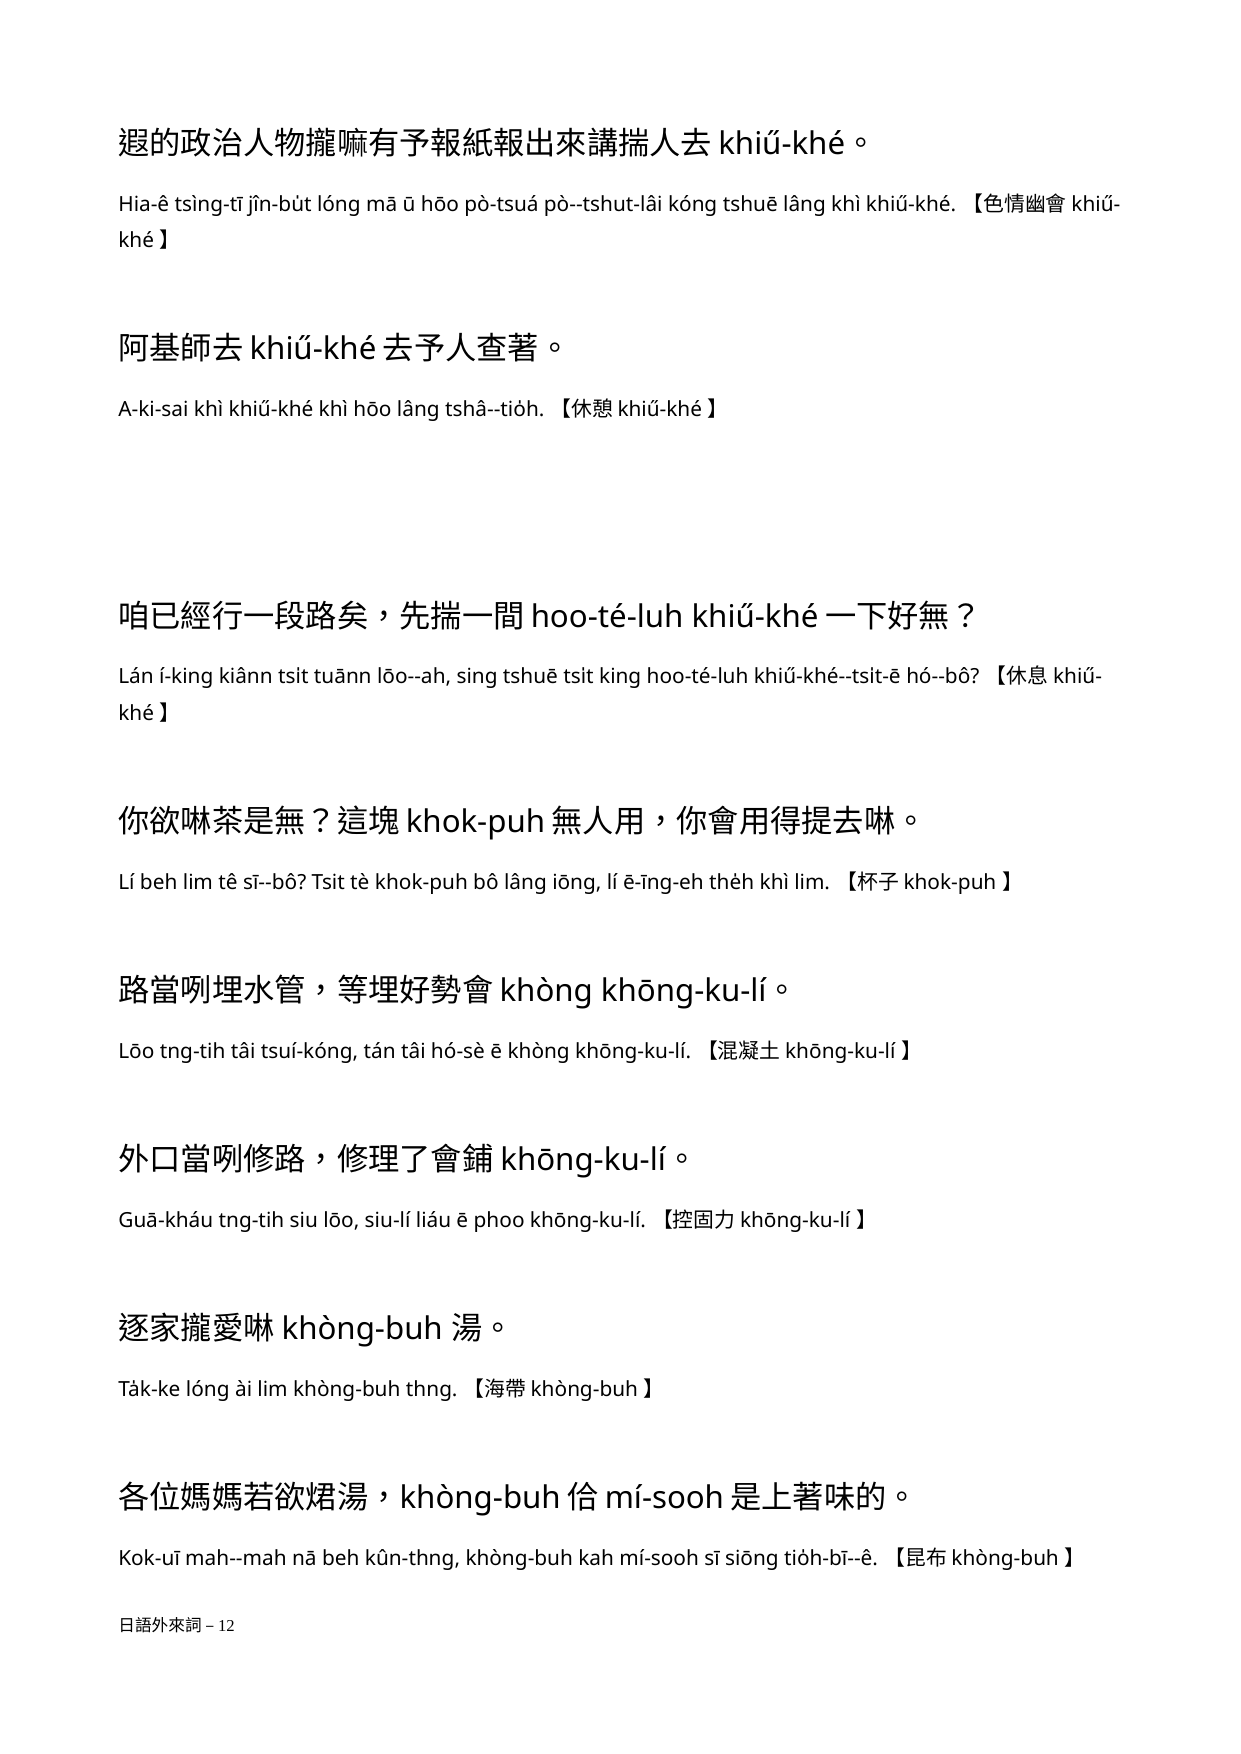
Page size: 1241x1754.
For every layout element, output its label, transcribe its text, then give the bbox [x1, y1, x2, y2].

text Lōo tng-tih tâi tsuí-kóng, tán tâi hó-sè ē khòng khōng-ku-lí. 【混凝土 khōng-ku-lí 】 [118, 1034, 1122, 1064]
text Kok-uī mah--mah nā beh kûn-thng, khòng-buh kah mí-sooh sī siōng tio̍h-bī--ê. 【昆布 khòng-buh 】 [118, 1541, 1122, 1572]
text 阿基師去khiű-khé去予人查著。 [118, 323, 1122, 369]
text Hia-ê tsìng-tī jîn-bu̍t lóng mā ū hōo pò-tsuá pò--tshut-lâi kóng tshuē lâng khì khiű-khé. 【色情幽會 khiű-khé 】 [118, 187, 1122, 254]
text A-ki-sai khì khiű-khé khì hōo lâng tshâ--tio̍h. 【休憩 khiű-khé 】 [118, 393, 1122, 423]
text 咱已經行一段路矣，先揣一間hoo-té-luh khiű-khé一下好無？ [118, 591, 1122, 636]
text 外口當咧修路，修理了會鋪 khōng-ku-lí。 [118, 1134, 1122, 1180]
text Guā-kháu tng-tih siu lōo, siu-lí liáu ē phoo khōng-ku-lí. 【控固力 khōng-ku-lí 】 [118, 1203, 1122, 1234]
text Lí beh lim tê sī--bô? Tsit tè khok-puh bô lâng iōng, lí ē-īng-eh the̍h khì lim. 【杯子 khok-puh 】 [118, 865, 1122, 896]
text 各位媽媽若欲𤉙湯，khòng-buh佮mí-sooh是上著味的。 [118, 1472, 1122, 1518]
text Lán í-king kiânn tsi̍t tuānn lōo--ah, sing tshuē tsi̍t king hoo-té-luh khiű-khé--tsi̍t-ē hó--bô? 【休息 khiű-khé 】 [118, 660, 1122, 726]
text Ta̍k-ke lóng ài lim khòng-buh thng. 【海帶 khòng-buh 】 [118, 1372, 1122, 1403]
text 遐的政治人物攏嘛有予報紙報出來講揣人去khiű-khé。 [118, 118, 1122, 163]
text 路當咧埋水管，等埋好勢會khòng khōng-ku-lí。 [118, 965, 1122, 1011]
text 逐家攏愛啉 khòng-buh 湯。 [118, 1303, 1122, 1349]
text 你欲啉茶是無？這塊khok-puh無人用，你會用得提去啉。 [118, 796, 1122, 842]
